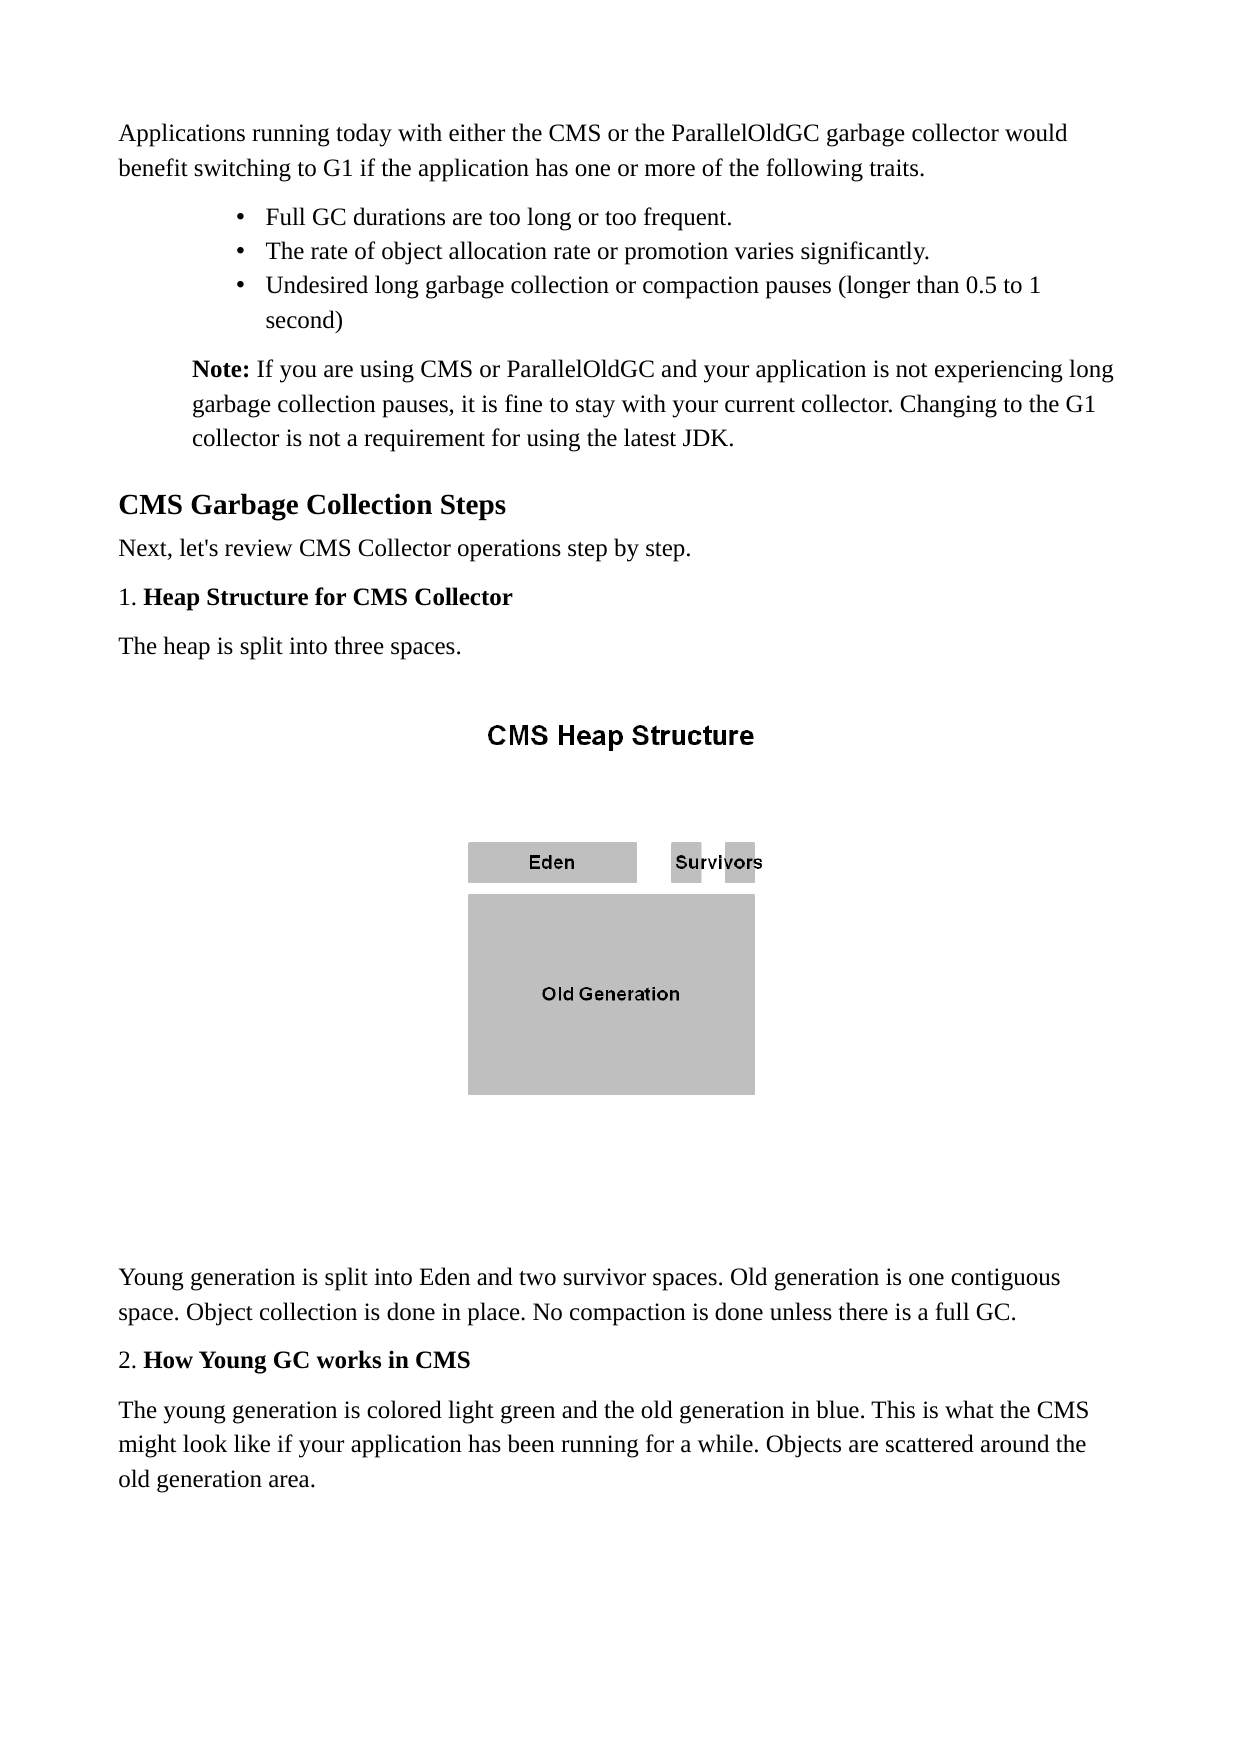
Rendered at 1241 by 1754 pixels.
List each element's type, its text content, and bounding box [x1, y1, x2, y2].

text The young generation is colored light green and the old generation in blue. This is what the CMS might look like if your application has been running for a while. Objects are scattered around the old generation area. [118, 1395, 1122, 1492]
picture [235, 680, 1005, 1257]
text The heap is split into three spaces. [118, 631, 1122, 660]
subtitle CMS Garbage Collection Steps [118, 487, 1122, 520]
text 2. How Young GC works in CMS [118, 1346, 1122, 1374]
list Undesired long garbage collection or compaction pauses (longer than 0.5 to 1 second) [236, 271, 1122, 334]
text Applications running today with either the CMS or the ParallelOldGC garbage collector would benefit switching to G1 if the application has one or more of the following traits. [118, 118, 1122, 181]
list The rate of object allocation rate or promotion varies significantly. [236, 236, 1122, 265]
text Next, let's review CMS Collector operations step by step. [118, 533, 1122, 562]
list Full GC durations are too long or too frequent. [236, 202, 1122, 230]
list Note: If you are using CMS or ParallelOldGC and your application is not experiencing long garbage collection pauses, it is fine to stay with your current collector. Changing to the G1 collector is not a requirement for using the latest JDK. [162, 354, 1122, 452]
text Young generation is split into Eden and two survivor spaces. Old generation is one contiguous space. Object collection is done in place. No compaction is done unless there is a full GC. [118, 680, 1122, 1325]
text 1. Heap Structure for CMS Collector [118, 582, 1122, 611]
